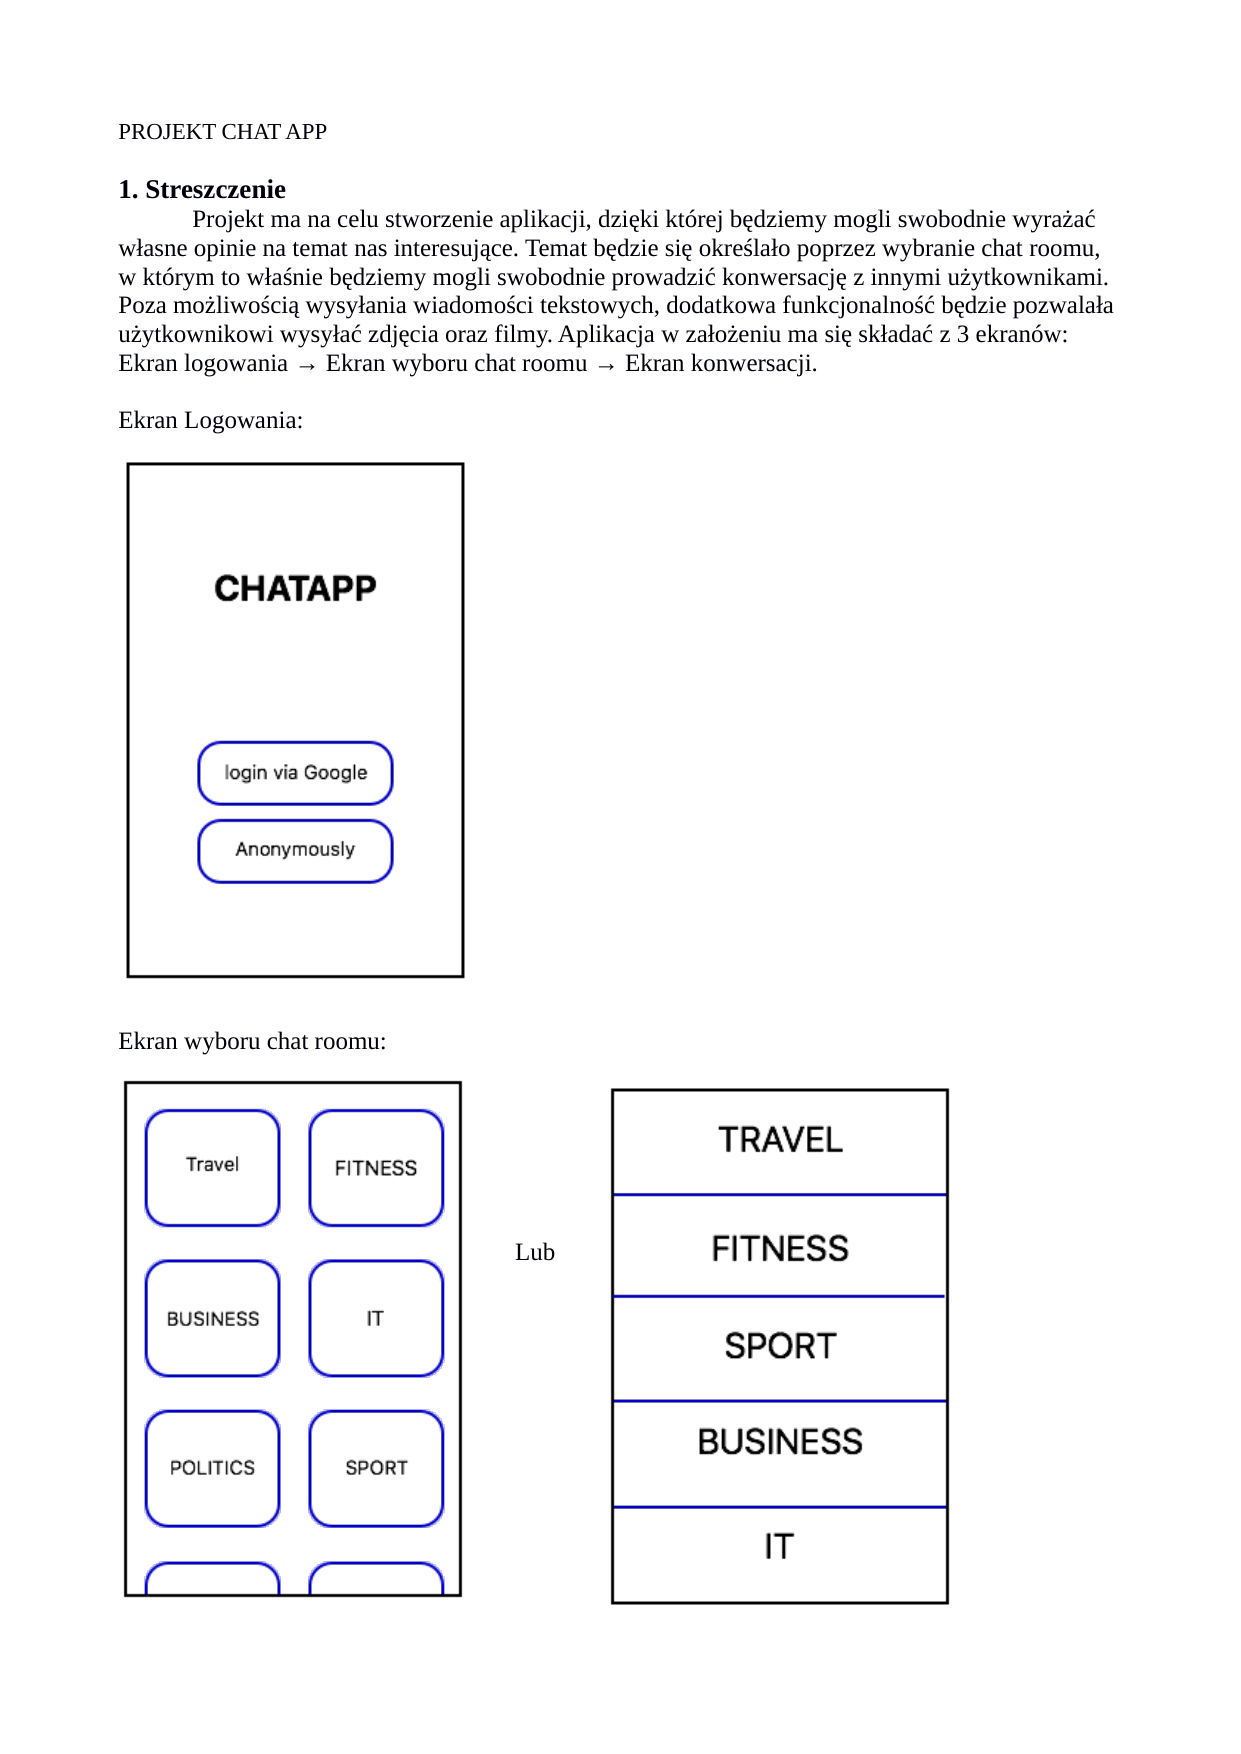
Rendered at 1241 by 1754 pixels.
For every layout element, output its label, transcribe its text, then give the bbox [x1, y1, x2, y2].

picture [601, 1074, 961, 1618]
text [961, 1237, 1122, 1266]
picture [115, 445, 475, 996]
text 1. Streszczenie [118, 173, 1122, 204]
text PROJEKT CHAT APP [118, 118, 1122, 144]
text Lub [470, 1237, 601, 1266]
text Ekran Logowania: [118, 406, 1122, 434]
picture [114, 1071, 470, 1609]
text Projekt ma na celu stworzenie aplikacji, dzięki której będziemy mogli swobodnie wyrażać własne opinie na temat nas interesujące. Temat będzie się określało poprzez wybranie chat roomu, w którym to właśnie będziemy mogli swobodnie prowadzić konwersację z innymi użytkownikami. Poza możliwością wysyłania wiadomości tekstowych, dodatkowa funkcjonalność będzie pozwalała użytkownikowi wysyłać zdjęcia oraz filmy. Aplikacja w założeniu ma się składać z 3 ekranów: Ekran logowania → Ekran wyboru chat roomu → Ekran konwersacji. [118, 204, 1122, 377]
text Ekran wyboru chat roomu: [118, 1026, 1122, 1055]
